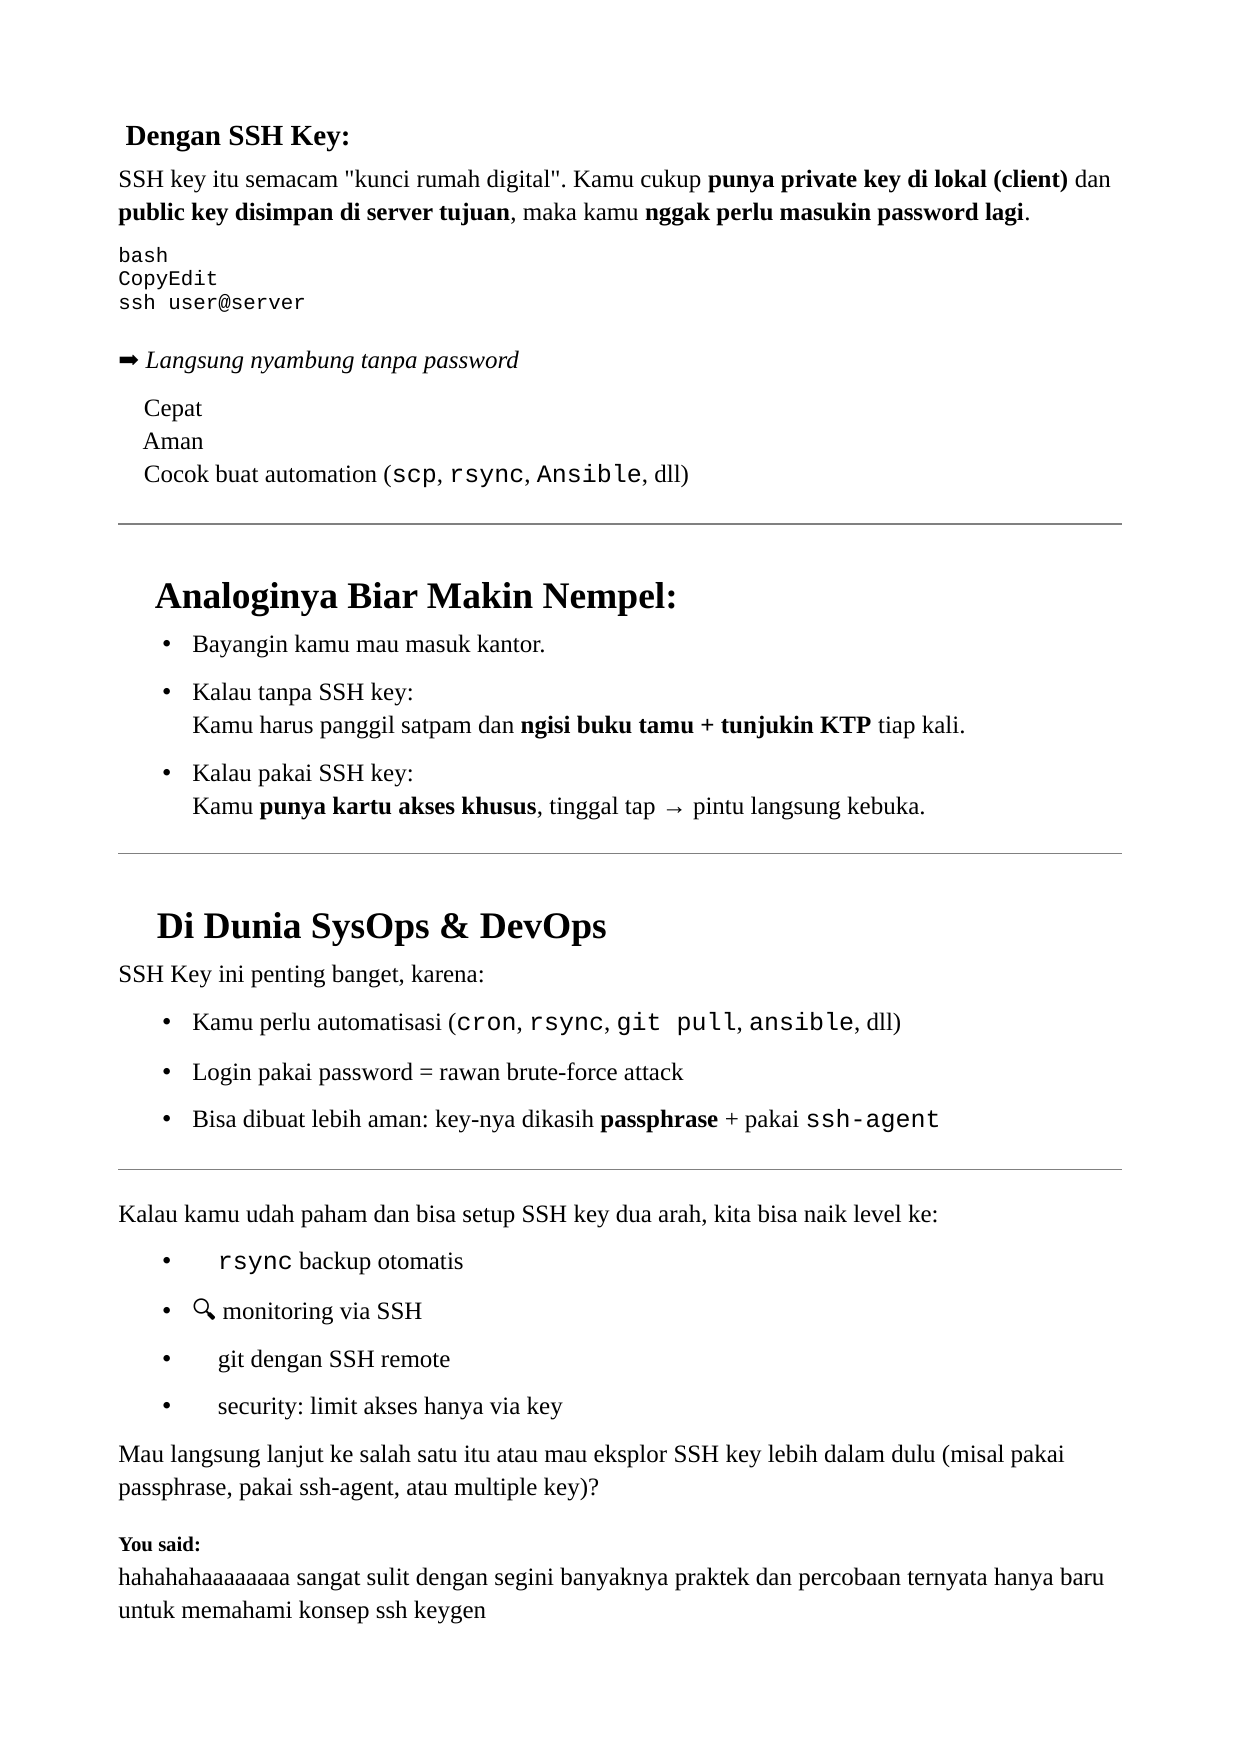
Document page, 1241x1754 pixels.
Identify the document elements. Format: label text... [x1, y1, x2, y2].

text Mau langsung lanjut ke salah satu itu atau mau eksplor SSH key lebih dalam dulu (misal pakai passphrase, pakai ssh-agent, atau multiple key)? [118, 1439, 1122, 1501]
subtitle 🗝️ Dengan SSH Key: [118, 118, 1122, 152]
list Kalau pakai SSH key: Kamu punya kartu akses khusus, tinggal tap → pintu langsung kebuka. [162, 758, 1122, 819]
list Bisa dibuat lebih aman: key-nya dikasih passphrase + pakai ssh-agent [162, 1104, 1122, 1135]
text bash [118, 245, 1122, 268]
subtitle 🚀 Di Dunia SysOps & DevOps [118, 903, 1122, 947]
list 🔐 security: limit akses hanya via key [162, 1391, 1122, 1420]
text hahahahaaaaaaaa sangat sulit dengan segini banyaknya praktek dan percobaan ternyata hanya baru untuk memahami konsep ssh keygen [118, 1562, 1122, 1624]
text CopyEdit [118, 268, 1122, 292]
text ssh user@server [118, 292, 1122, 316]
text Kalau kamu udah paham dan bisa setup SSH key dua arah, kita bisa naik level ke: [118, 1199, 1122, 1227]
subtitle You said: [118, 1532, 1122, 1556]
text SSH key itu semacam "kunci rumah digital". Kamu cukup punya private key di lokal (client) dan public key disimpan di server tujuan, maka kamu nggak perlu masukin password lagi. [118, 164, 1122, 226]
list Login pakai password = rawan brute-force attack [162, 1057, 1122, 1086]
list Bayangin kamu mau masuk kantor. [162, 629, 1122, 658]
subtitle 🔧 Analoginya Biar Makin Nempel: [118, 574, 1122, 617]
list Kamu perlu automatisasi (cron, rsync, git pull, ansible, dll) [162, 1007, 1122, 1038]
list 🔄 rsync backup otomatis [162, 1246, 1122, 1277]
list 🔍 monitoring via SSH [162, 1296, 1122, 1325]
text SSH Key ini penting banget, karena: [118, 959, 1122, 988]
text ➡️ Langsung nyambung tanpa password [118, 345, 1122, 374]
text ✅ Cepat ✅ Aman ✅ Cocok buat automation (scp, rsync, Ansible, dll) [118, 393, 1122, 490]
list 🔄 git dengan SSH remote [162, 1344, 1122, 1373]
list Kalau tanpa SSH key: Kamu harus panggil satpam dan ngisi buku tamu + tunjukin KTP tiap kali. [162, 677, 1122, 739]
